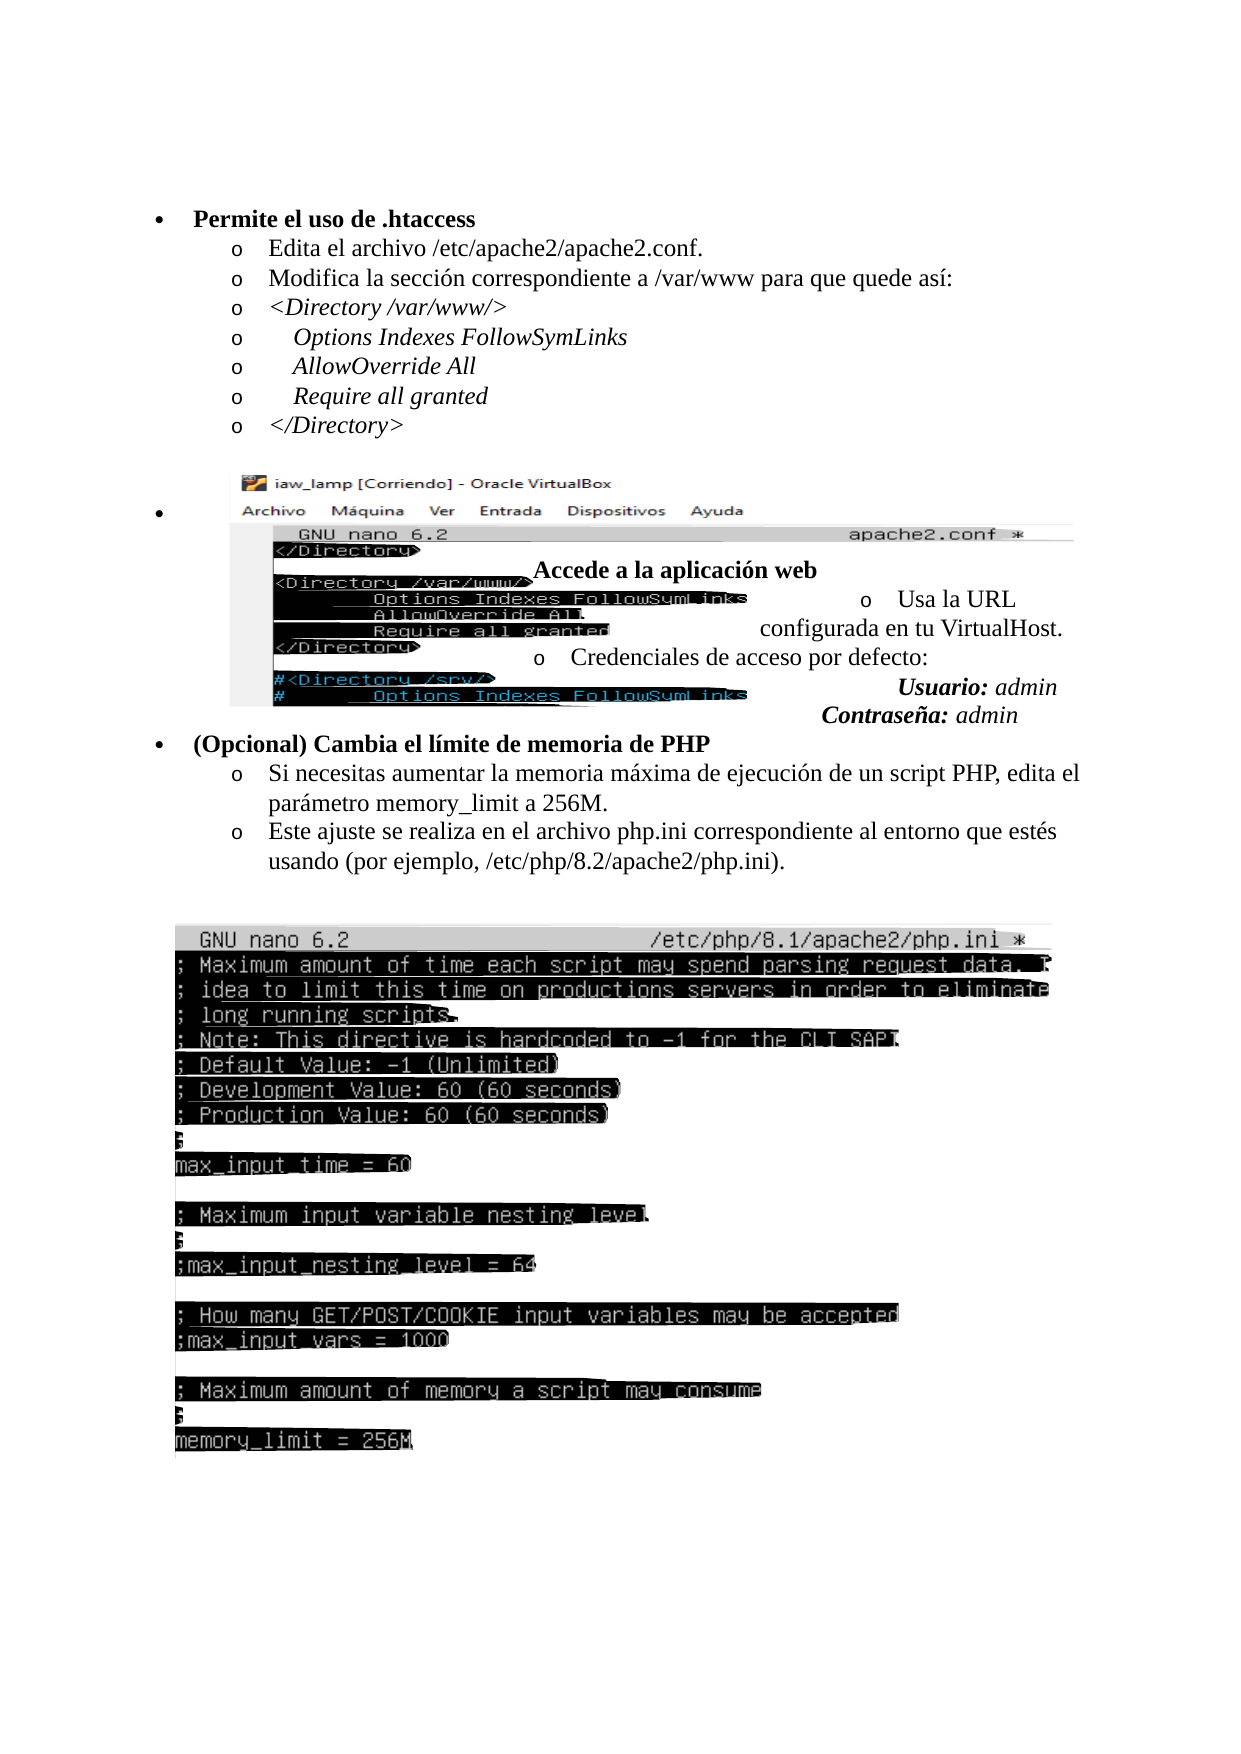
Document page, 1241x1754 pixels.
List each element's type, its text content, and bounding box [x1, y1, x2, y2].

list Si necesitas aumentar la memoria máxima de ejecución de un script PHP, edita el parámetro memory_limit a 256M. [231, 758, 1122, 816]
list (Opcional) Cambia el límite de memoria de PHP [156, 729, 1122, 758]
list AllowOverride All [231, 351, 1122, 381]
list Usa la URL configurada en tu VirtualHost. [274, 584, 1122, 642]
list Permite el uso de .htaccess [156, 204, 1122, 233]
list Modifica la sección correspondiente a /var/www para que quede así: [231, 263, 1122, 292]
list Edita el archivo /etc/apache2/apache2.conf. [231, 233, 1122, 263]
list Accede a la aplicación web [230, 498, 1122, 584]
list </Directory> [231, 411, 1122, 440]
list Este ajuste se realiza en el archivo php.ini correspondiente al entorno que estés usando (por ejemplo, /etc/php/8.2/apache2/php.ini). [231, 816, 1122, 875]
list <Directory /var/www/> [231, 292, 1122, 322]
list Accede a la aplicación web [156, 498, 229, 584]
list Require all granted [231, 381, 1122, 411]
list Credenciales de acceso por defecto: Usuario: admin Contraseña: admin [231, 642, 1122, 729]
list Options Indexes FollowSymLinks [231, 322, 1122, 351]
